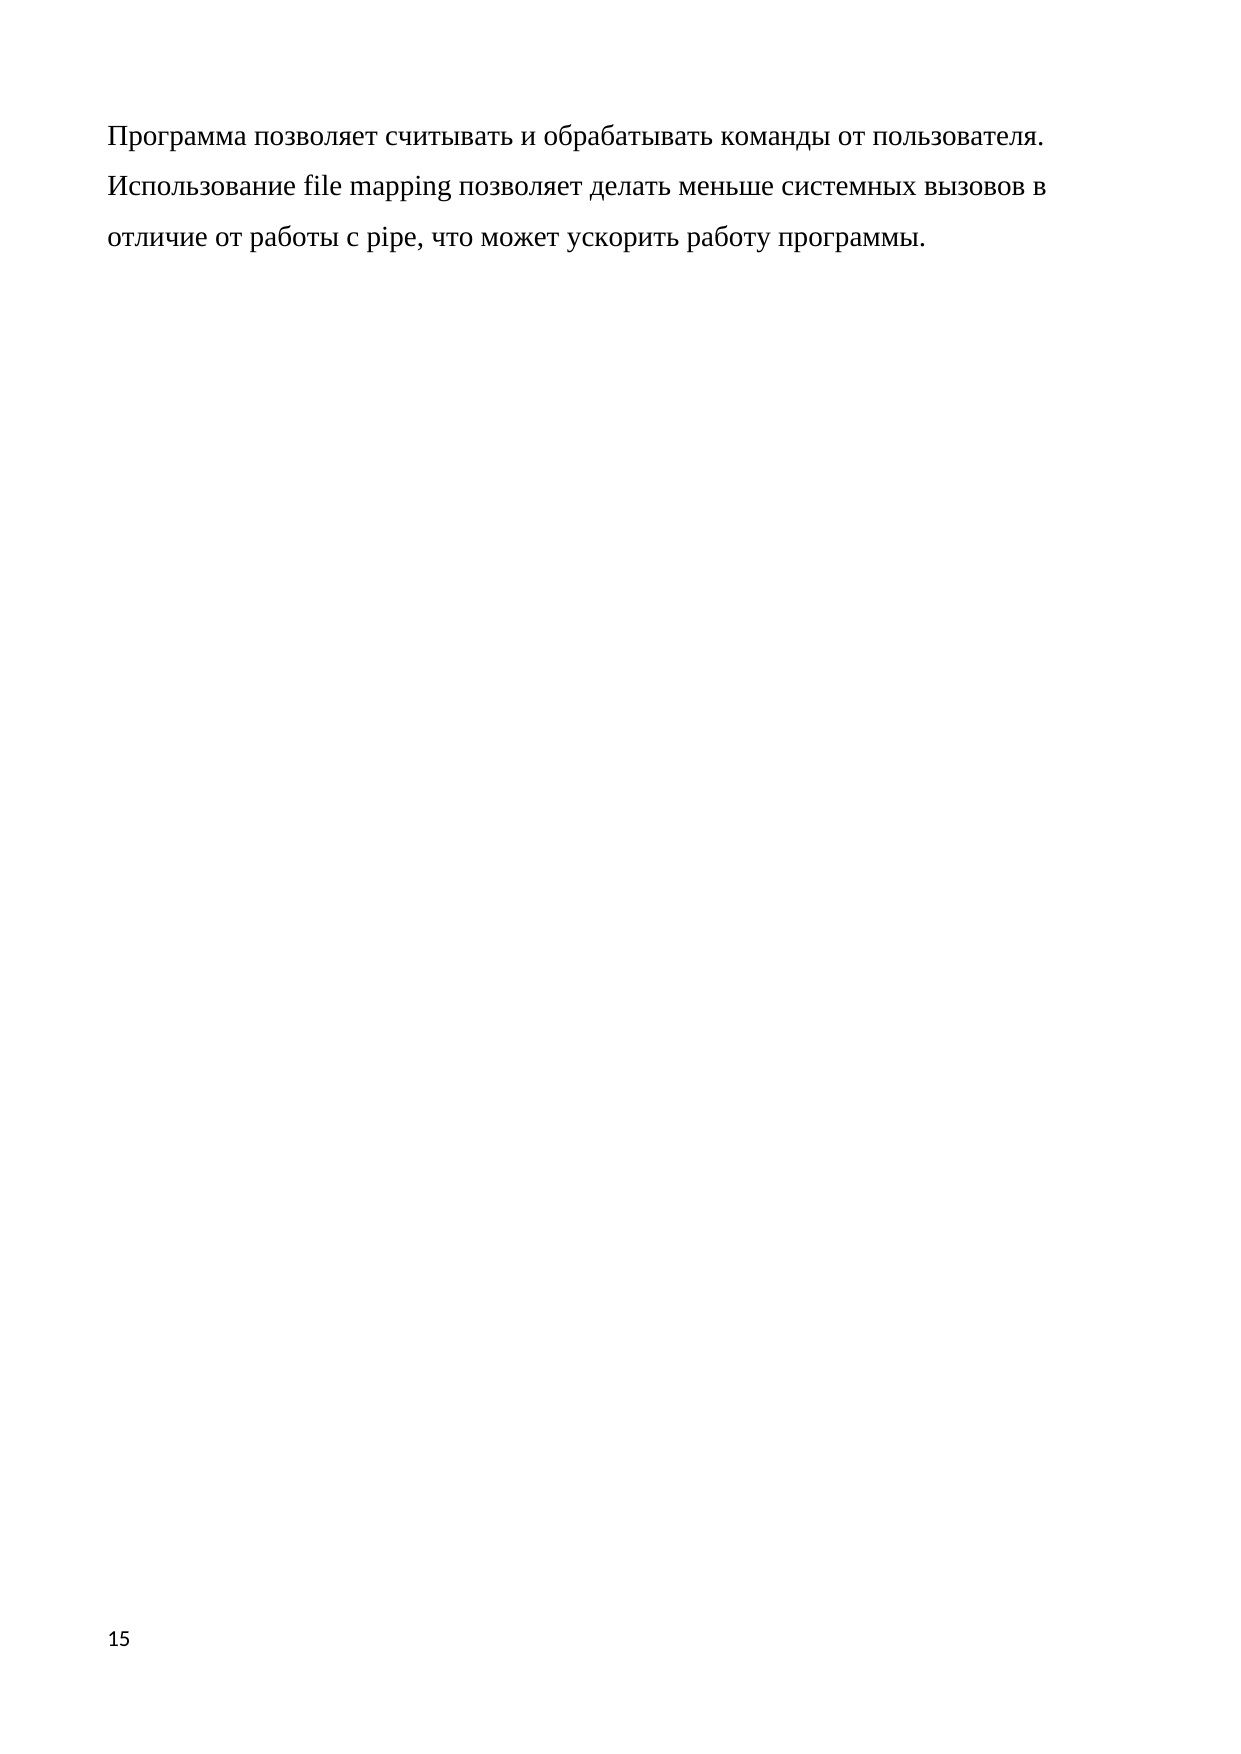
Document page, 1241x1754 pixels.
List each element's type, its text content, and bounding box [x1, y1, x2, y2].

text Программа позволяет считывать и обрабатывать команды от пользователя. Использование file mapping позволяет делать меньше системных вызовов в отличие от работы с pipe, что может ускорить работу программы. [107, 118, 1153, 252]
